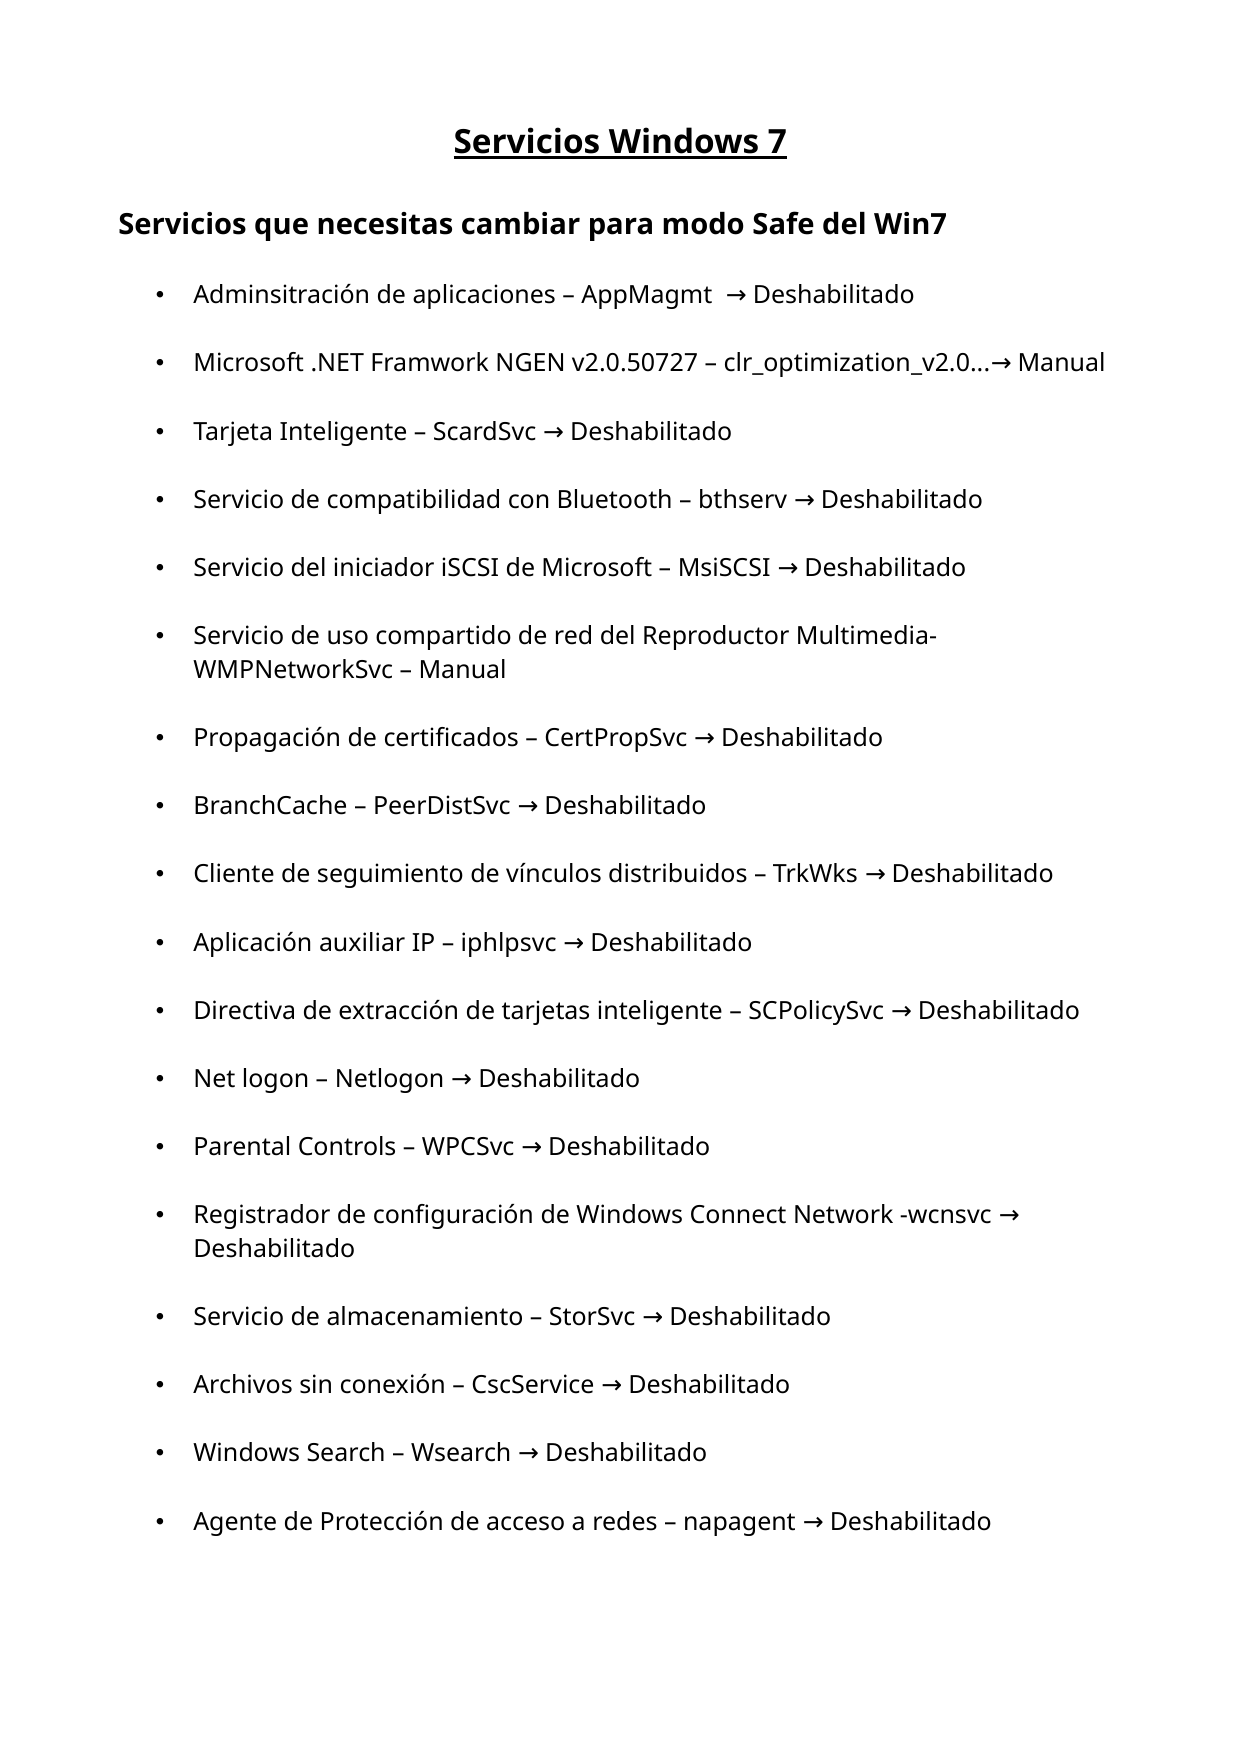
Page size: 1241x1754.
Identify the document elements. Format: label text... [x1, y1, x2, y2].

list Agente de Protección de acceso a redes – napagent → Deshabilitado [156, 1503, 1122, 1537]
list Servicio de almacenamiento – StorSvc → Deshabilitado [156, 1299, 1122, 1333]
list Aplicación auxiliar IP – iphlpsvc → Deshabilitado [156, 924, 1122, 958]
text Servicios que necesitas cambiar para modo Safe del Win7 [118, 203, 1122, 243]
list Directiva de extracción de tarjetas inteligente – SCPolicySvc → Deshabilitado [156, 992, 1122, 1026]
list Servicio de uso compartido de red del Reproductor Multimedia- WMPNetworkSvc – Manual [156, 618, 1122, 686]
list Net logon – Netlogon → Deshabilitado [156, 1060, 1122, 1094]
list Registrador de configuración de Windows Connect Network -wcnsvc → Deshabilitado [156, 1197, 1122, 1265]
list Microsoft .NET Framwork NGEN v2.0.50727 – clr_optimization_v2.0...→ Manual [156, 345, 1122, 379]
list Propagación de certificados – CertPropSvc → Deshabilitado [156, 720, 1122, 754]
list BranchCache – PeerDistSvc → Deshabilitado [156, 788, 1122, 822]
list Windows Search – Wsearch → Deshabilitado [156, 1435, 1122, 1469]
list Cliente de seguimiento de vínculos distribuidos – TrkWks → Deshabilitado [156, 856, 1122, 890]
list Servicio de compatibilidad con Bluetooth – bthserv → Deshabilitado [156, 481, 1122, 515]
list Archivos sin conexión – CscService → Deshabilitado [156, 1367, 1122, 1401]
list Tarjeta Inteligente – ScardSvc → Deshabilitado [156, 413, 1122, 447]
list Servicio del iniciador iSCSI de Microsoft – MsiSCSI → Deshabilitado [156, 549, 1122, 583]
list Adminsitración de aplicaciones – AppMagmt → Deshabilitado [156, 277, 1122, 311]
list Parental Controls – WPCSvc → Deshabilitado [156, 1128, 1122, 1163]
text Servicios Windows 7 [118, 118, 1122, 163]
